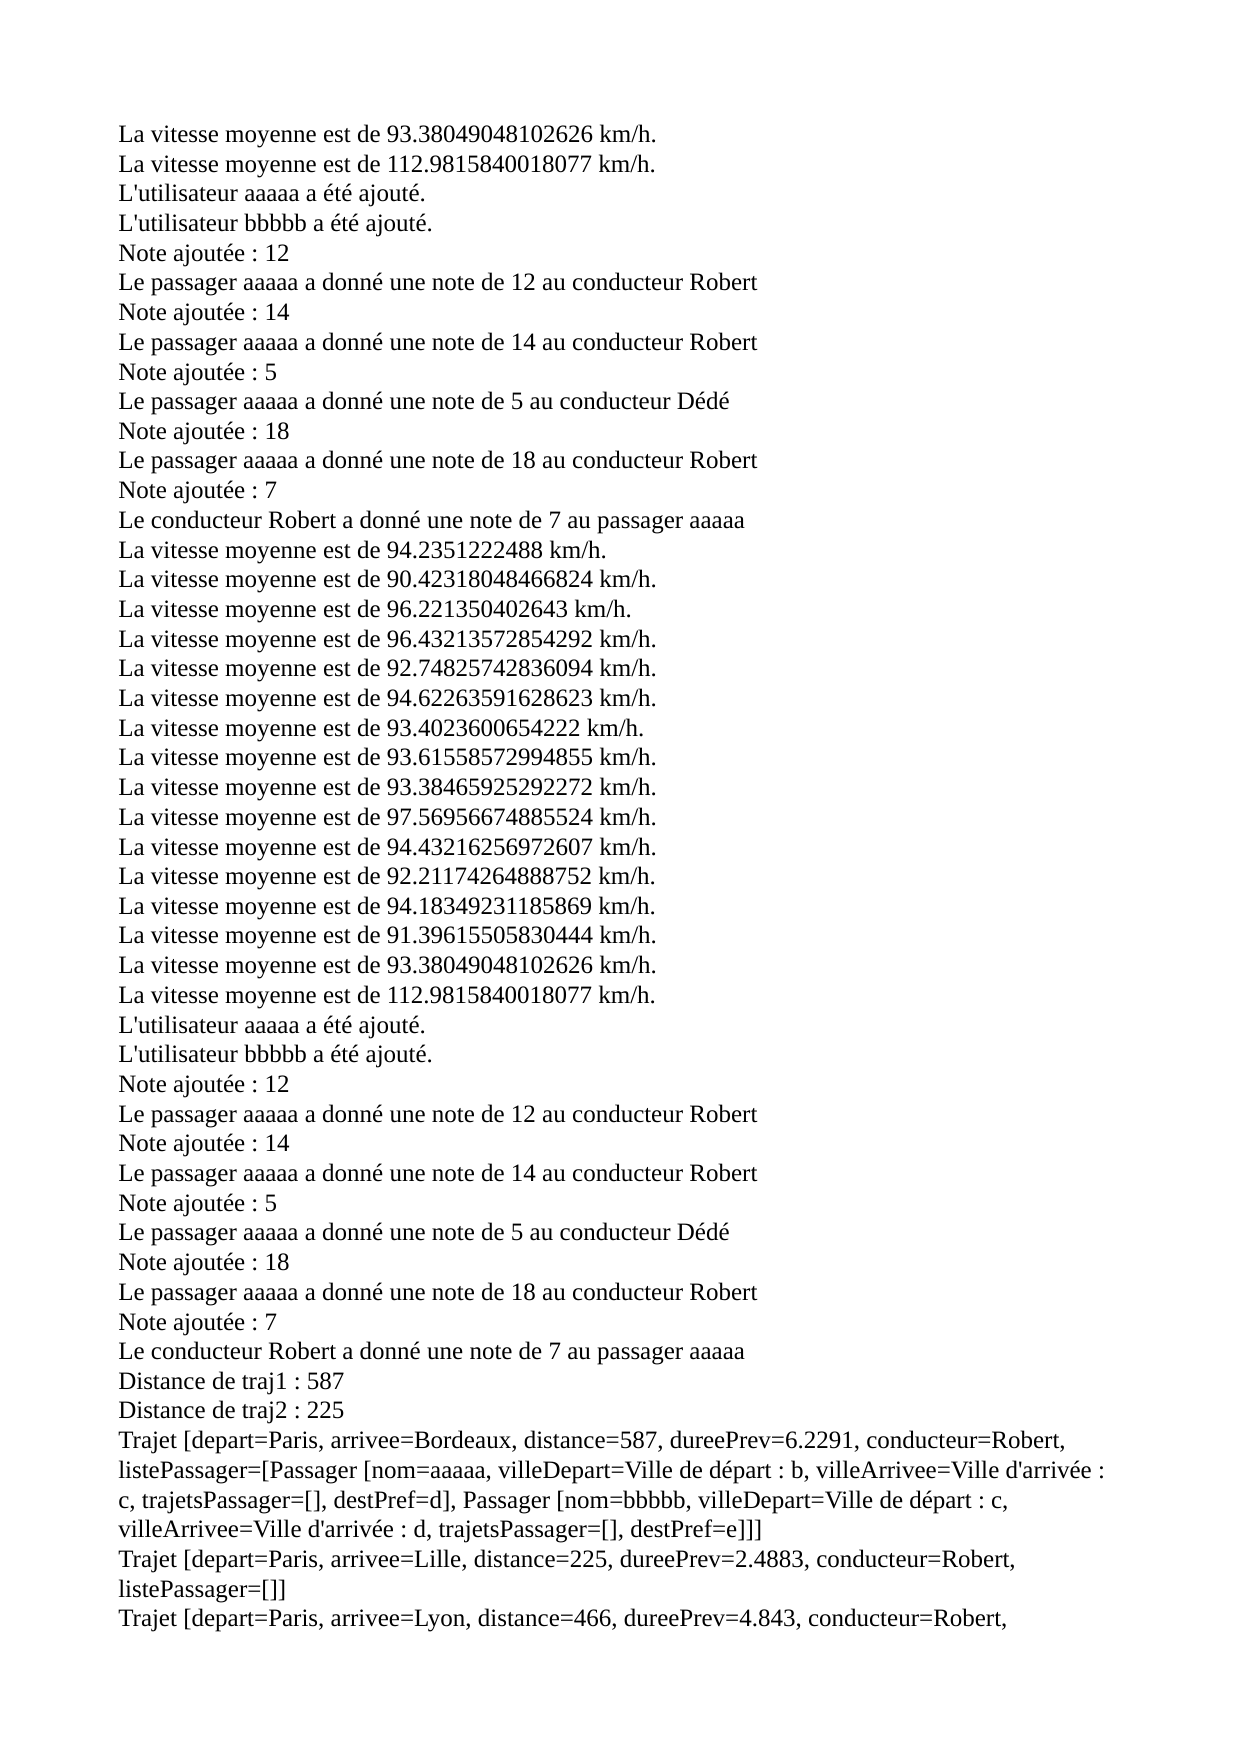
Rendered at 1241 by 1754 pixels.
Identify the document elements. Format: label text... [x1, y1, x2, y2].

text La vitesse moyenne est de 112.9815840018077 km/h. [118, 979, 1122, 1009]
text Note ajoutée : 5 [118, 1187, 1122, 1217]
text Le passager aaaaa a donné une note de 18 au conducteur Robert [118, 445, 1122, 474]
text La vitesse moyenne est de 94.2351222488 km/h. [118, 534, 1122, 563]
text Note ajoutée : 7 [118, 474, 1122, 504]
text La vitesse moyenne est de 93.61558572994855 km/h. [118, 742, 1122, 771]
text La vitesse moyenne est de 93.38049048102626 km/h. [118, 118, 1122, 148]
text La vitesse moyenne est de 97.56956674885524 km/h. [118, 801, 1122, 831]
text Le passager aaaaa a donné une note de 14 au conducteur Robert [118, 326, 1122, 356]
text L'utilisateur aaaaa a été ajouté. [118, 1009, 1122, 1038]
text Le passager aaaaa a donné une note de 12 au conducteur Robert [118, 1098, 1122, 1127]
text Note ajoutée : 14 [118, 1127, 1122, 1157]
text La vitesse moyenne est de 93.38465925292272 km/h. [118, 771, 1122, 801]
text Le conducteur Robert a donné une note de 7 au passager aaaaa [118, 504, 1122, 534]
text La vitesse moyenne est de 92.74825742836094 km/h. [118, 652, 1122, 682]
text Le passager aaaaa a donné une note de 12 au conducteur Robert [118, 267, 1122, 296]
text Distance de traj2 : 225 [118, 1395, 1122, 1424]
text Trajet [depart=Paris, arrivee=Bordeaux, distance=587, dureePrev=6.2291, conducteur=Robert, listePassager=[Passager [nom=aaaaa, villeDepart=Ville de départ : b, villeArrivee=Ville d'arrivée : c, trajetsPassager=[], destPref=d], Passager [nom=bbbbb, villeDepart=Ville de départ : c, villeArrivee=Ville d'arrivée : d, trajetsPassager=[], destPref=e]]] [118, 1424, 1122, 1543]
text La vitesse moyenne est de 94.43216256972607 km/h. [118, 831, 1122, 860]
text Le passager aaaaa a donné une note de 5 au conducteur Dédé [118, 385, 1122, 415]
text La vitesse moyenne est de 92.21174264888752 km/h. [118, 860, 1122, 890]
text La vitesse moyenne est de 96.43213572854292 km/h. [118, 623, 1122, 652]
text Distance de traj1 : 587 [118, 1365, 1122, 1395]
text Trajet [depart=Paris, arrivee=Lyon, distance=466, dureePrev=4.843, conducteur=Robert, [118, 1602, 1122, 1632]
text La vitesse moyenne est de 112.9815840018077 km/h. [118, 148, 1122, 177]
text Note ajoutée : 18 [118, 1246, 1122, 1276]
text Trajet [depart=Paris, arrivee=Lille, distance=225, dureePrev=2.4883, conducteur=Robert, listePassager=[]] [118, 1543, 1122, 1602]
text Note ajoutée : 5 [118, 356, 1122, 385]
text La vitesse moyenne est de 93.38049048102626 km/h. [118, 949, 1122, 979]
text Le passager aaaaa a donné une note de 18 au conducteur Robert [118, 1276, 1122, 1306]
text Note ajoutée : 12 [118, 237, 1122, 267]
text Note ajoutée : 14 [118, 296, 1122, 326]
text Note ajoutée : 18 [118, 415, 1122, 445]
text Le passager aaaaa a donné une note de 14 au conducteur Robert [118, 1157, 1122, 1187]
text La vitesse moyenne est de 93.4023600654222 km/h. [118, 712, 1122, 742]
text Le conducteur Robert a donné une note de 7 au passager aaaaa [118, 1335, 1122, 1365]
text La vitesse moyenne est de 94.18349231185869 km/h. [118, 890, 1122, 920]
text La vitesse moyenne est de 90.42318048466824 km/h. [118, 563, 1122, 593]
text L'utilisateur bbbbb a été ajouté. [118, 207, 1122, 237]
text Note ajoutée : 12 [118, 1068, 1122, 1098]
text L'utilisateur aaaaa a été ajouté. [118, 177, 1122, 207]
text La vitesse moyenne est de 91.39615505830444 km/h. [118, 920, 1122, 949]
text La vitesse moyenne est de 94.62263591628623 km/h. [118, 682, 1122, 712]
text La vitesse moyenne est de 96.221350402643 km/h. [118, 593, 1122, 623]
text Le passager aaaaa a donné une note de 5 au conducteur Dédé [118, 1217, 1122, 1246]
text Note ajoutée : 7 [118, 1306, 1122, 1335]
text L'utilisateur bbbbb a été ajouté. [118, 1038, 1122, 1068]
